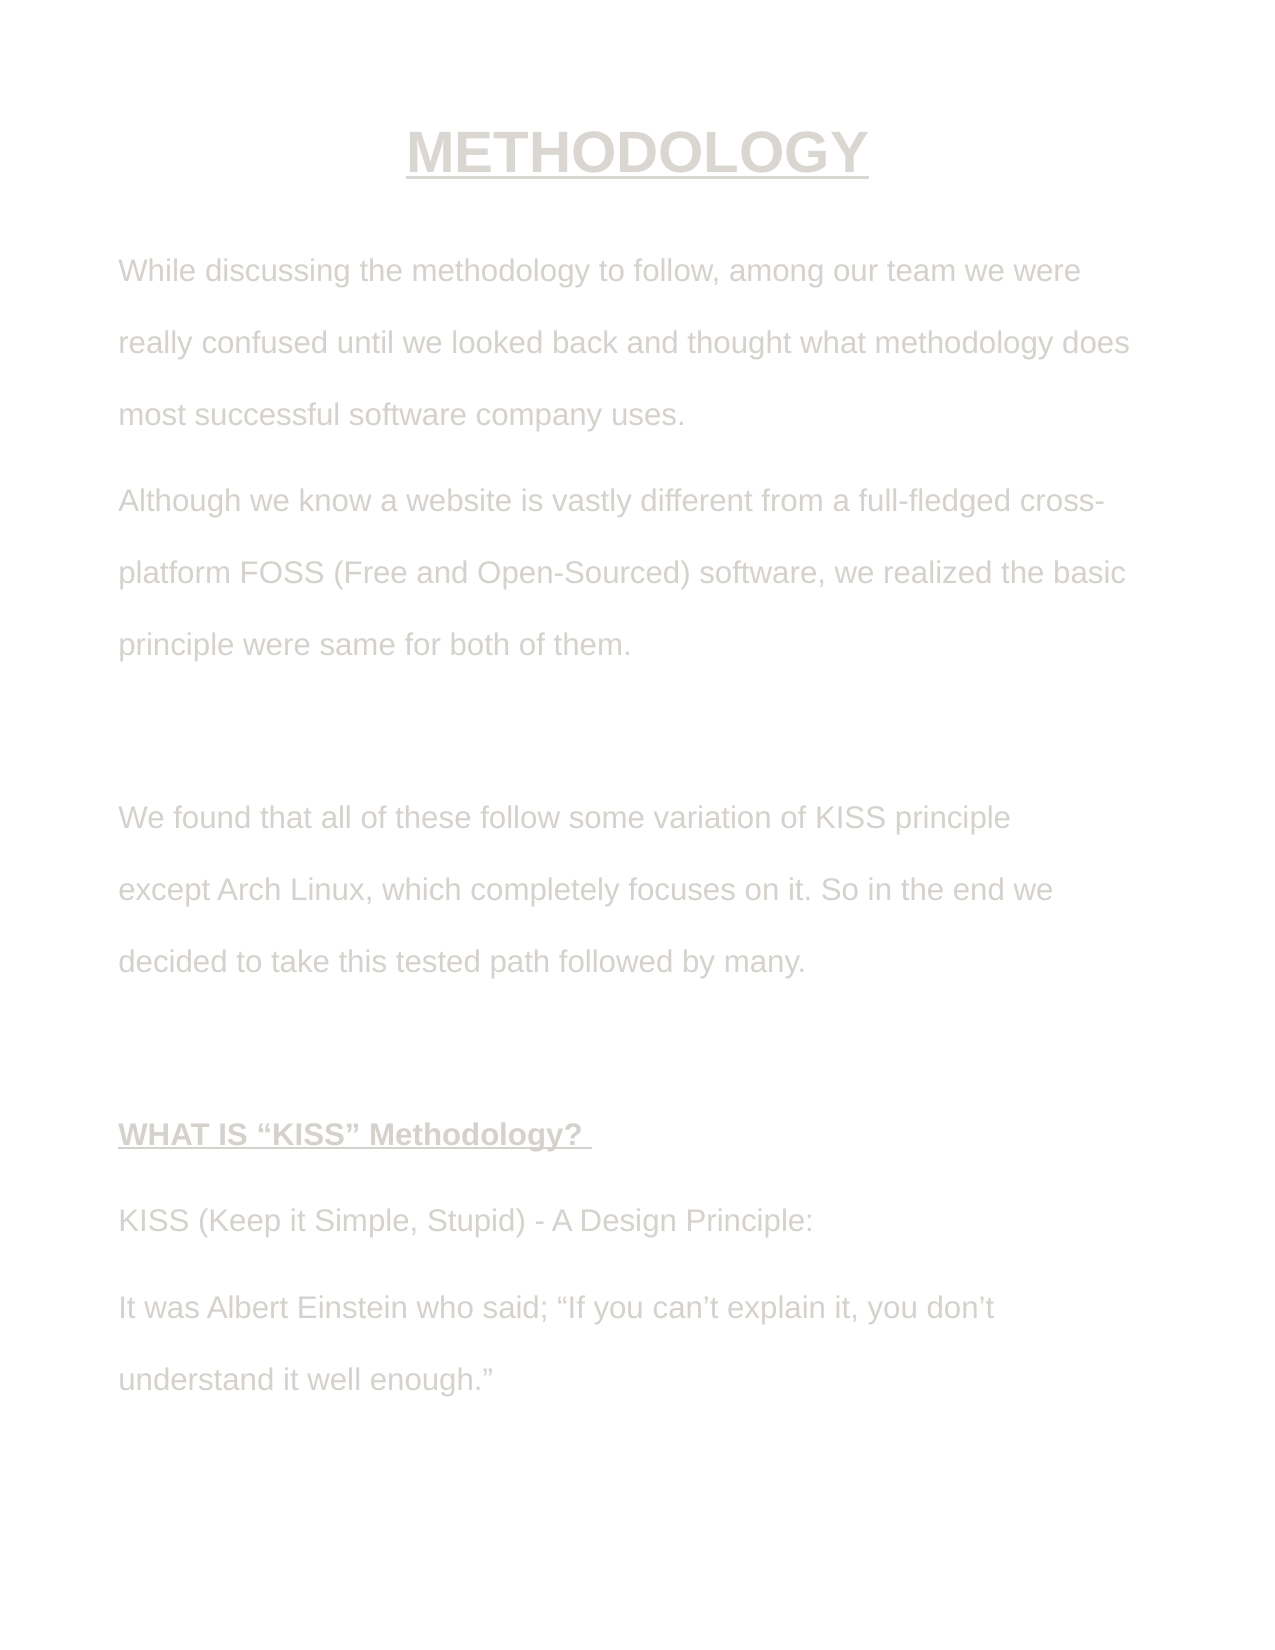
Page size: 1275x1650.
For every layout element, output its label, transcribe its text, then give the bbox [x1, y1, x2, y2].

text METHODOLOGY [118, 118, 1157, 185]
text We found that all of these follow some variation of KISS principle except Arch Linux, which completely focuses on it. So in the end we decided to take this tested path followed by many. [118, 799, 1157, 979]
text It was Albert Einstein who said; “If you can’t explain it, you don’t understand it well enough.” [118, 1289, 1157, 1397]
text While discussing the methodology to follow, among our team we were really confused until we looked back and thought what methodology does most successful software company uses. [118, 252, 1157, 432]
text KISS (Keep it Simple, Stupid) - A Design Principle: [118, 1202, 1157, 1238]
text Although we know a website is vastly different from a full-fledged cross-platform FOSS (Free and Open-Sourced) software, we realized the basic principle were same for both of them. [118, 482, 1157, 662]
text WHAT IS “KISS” Methodology? [118, 1116, 1157, 1152]
